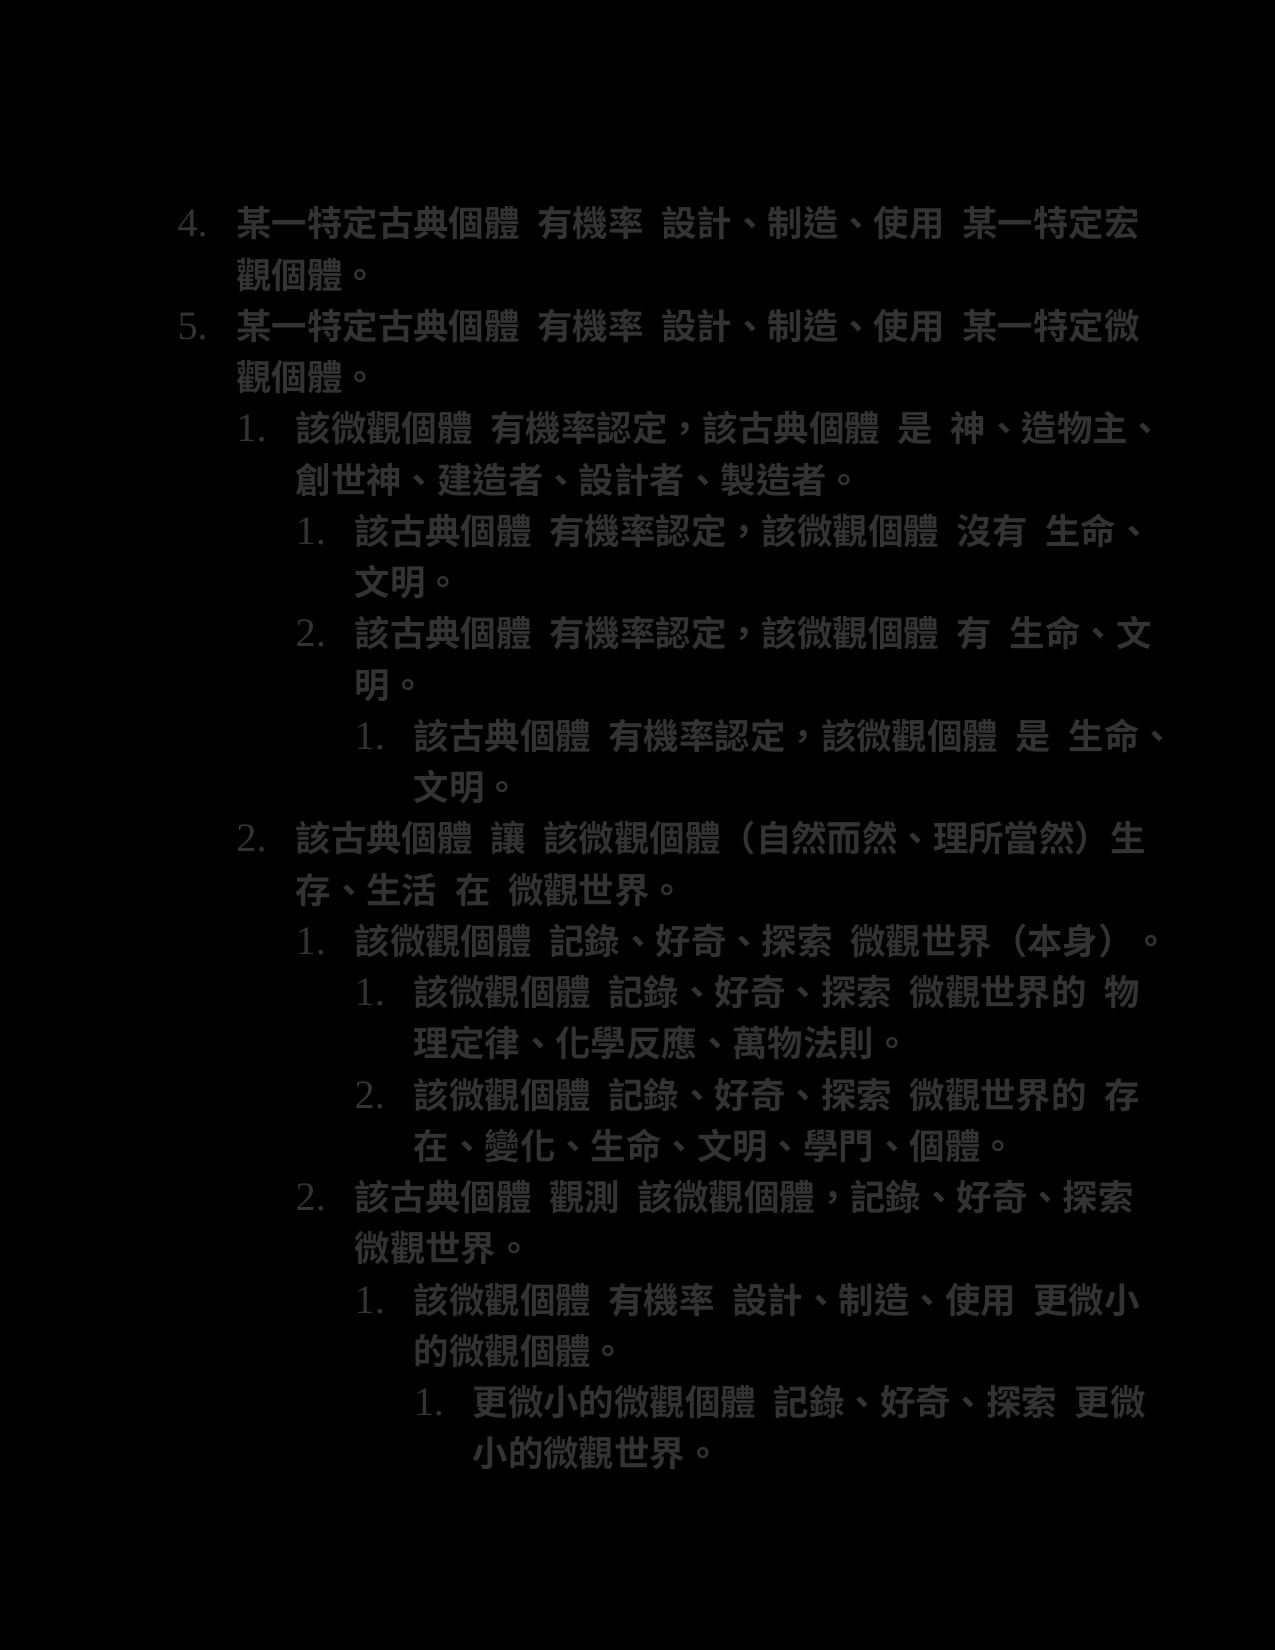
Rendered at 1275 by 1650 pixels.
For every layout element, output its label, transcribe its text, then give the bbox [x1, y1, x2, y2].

list 該古典個體 有機率認定，該微觀個體 是 生命、文明。 [354, 708, 1157, 811]
list 該古典個體 有機率認定，該微觀個體 沒有 生命、文明。 [295, 503, 1157, 606]
list 更微小的微觀個體 記錄、好奇、探索 更微小的微觀世界。 [413, 1374, 1157, 1477]
list 該微觀個體 有機率認定，該古典個體 是 神、造物主、創世神、建造者、設計者、製造者。 [236, 401, 1157, 503]
list 某一特定古典個體 有機率 設計、制造、使用 某一特定宏觀個體。 [177, 196, 1157, 298]
list 該古典個體 觀測 該微觀個體，記錄、好奇、探索 微觀世界。 [295, 1169, 1157, 1272]
list 該微觀個體 記錄、好奇、探索 微觀世界的 物理定律、化學反應、萬物法則。 [354, 964, 1157, 1067]
list 該微觀個體 記錄、好奇、探索 微觀世界（本身）。 [295, 913, 1157, 964]
list 該古典個體 有機率認定，該微觀個體 有 生命、文明。 [295, 606, 1157, 708]
list 某一特定古典個體 有機率 設計、制造、使用 某一特定微觀個體。 [177, 298, 1157, 401]
list 該古典個體 讓 該微觀個體（自然而然、理所當然）生存、生活 在 微觀世界。 [236, 811, 1157, 913]
list 該微觀個體 有機率 設計、制造、使用 更微小的微觀個體。 [354, 1272, 1157, 1374]
list 該微觀個體 記錄、好奇、探索 微觀世界的 存在、變化、生命、文明、學門、個體。 [354, 1067, 1157, 1169]
